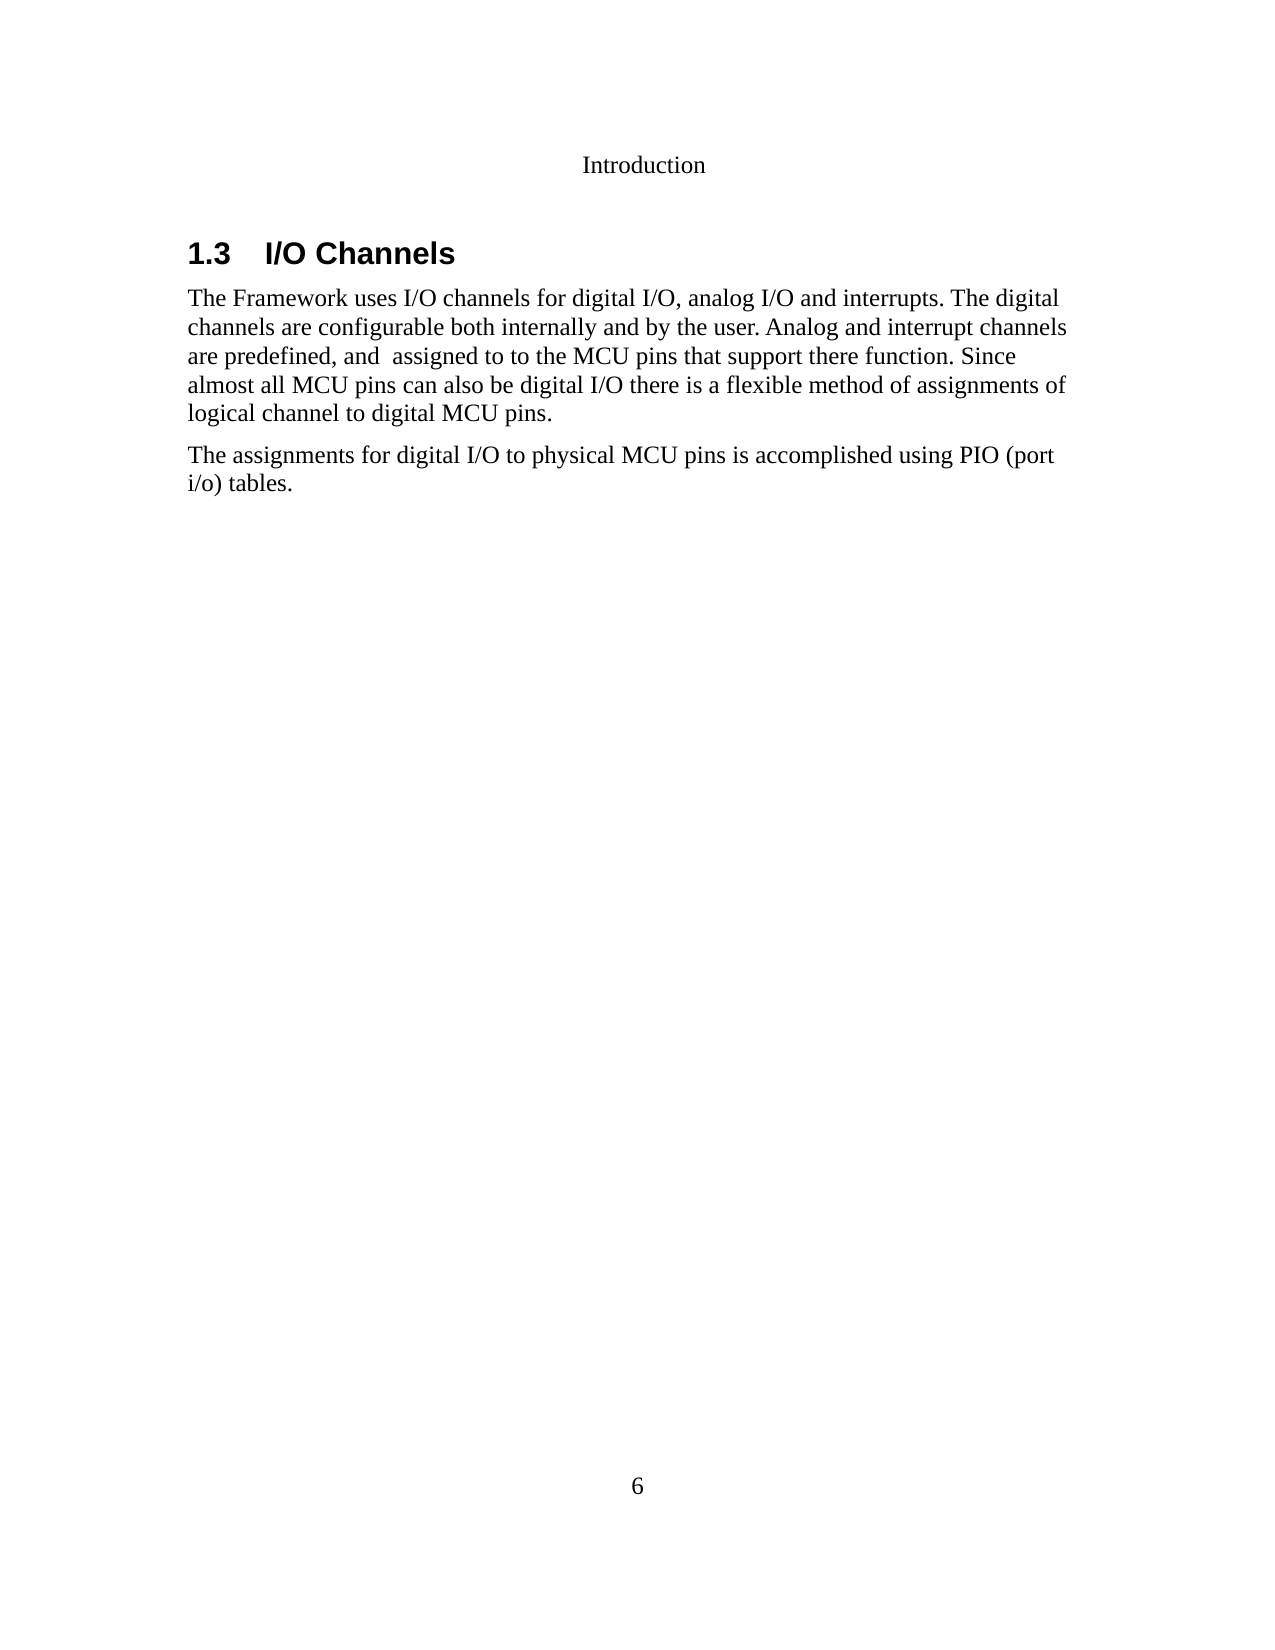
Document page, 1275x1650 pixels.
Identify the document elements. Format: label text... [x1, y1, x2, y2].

subtitle I/O Channels [187, 235, 1087, 271]
text The Framework uses I/O channels for digital I/O, analog I/O and interrupts. The digital channels are configurable both internally and by the user. Analog and interrupt channels are predefined, and assigned to to the MCU pins that support there function. Since almost all MCU pins can also be digital I/O there is a flexible method of assignments of logical channel to digital MCU pins. [187, 283, 1087, 427]
text The assignments for digital I/O to physical MCU pins is accomplished using PIO (port i/o) tables. [187, 440, 1087, 497]
